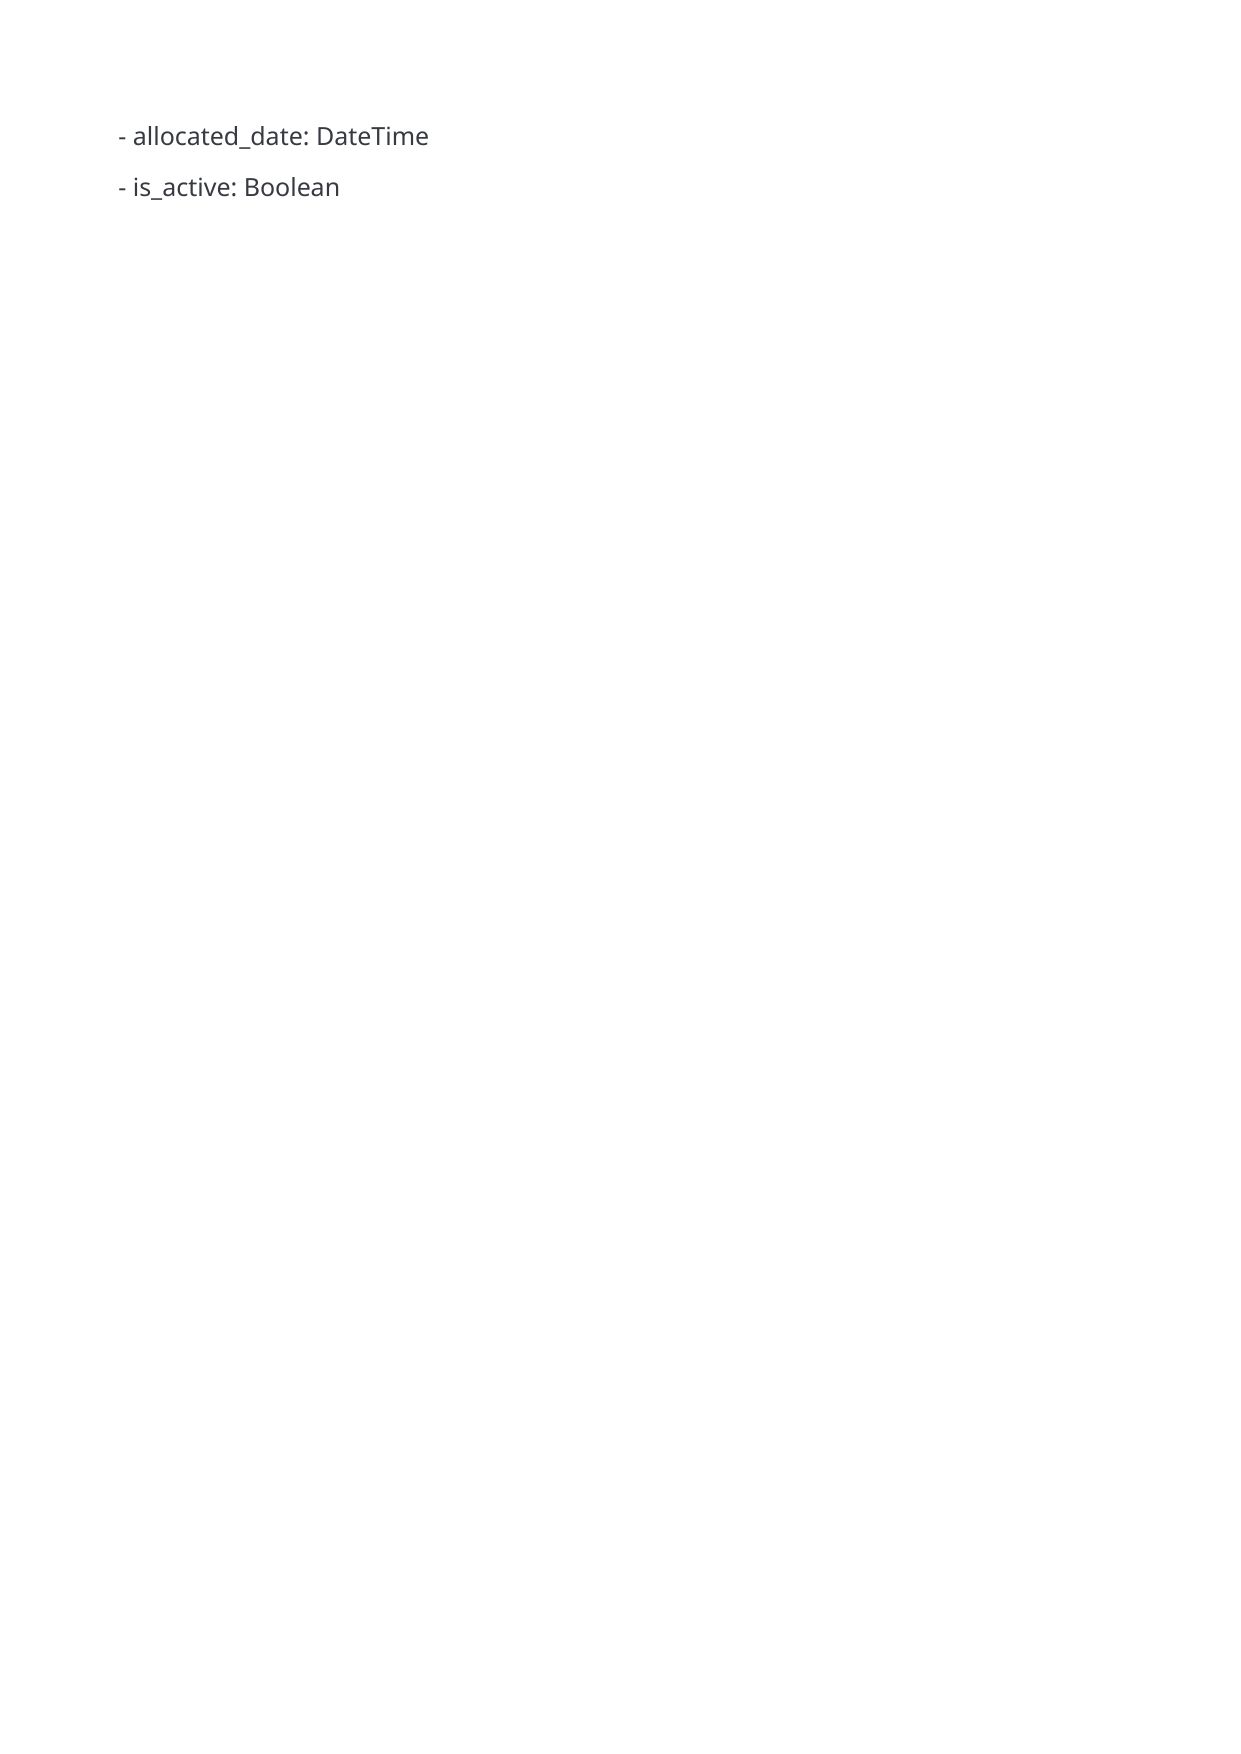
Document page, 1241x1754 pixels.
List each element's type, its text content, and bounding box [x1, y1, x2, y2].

text - is_active: Boolean [118, 169, 1123, 203]
text - allocated_date: DateTime [118, 118, 1123, 152]
